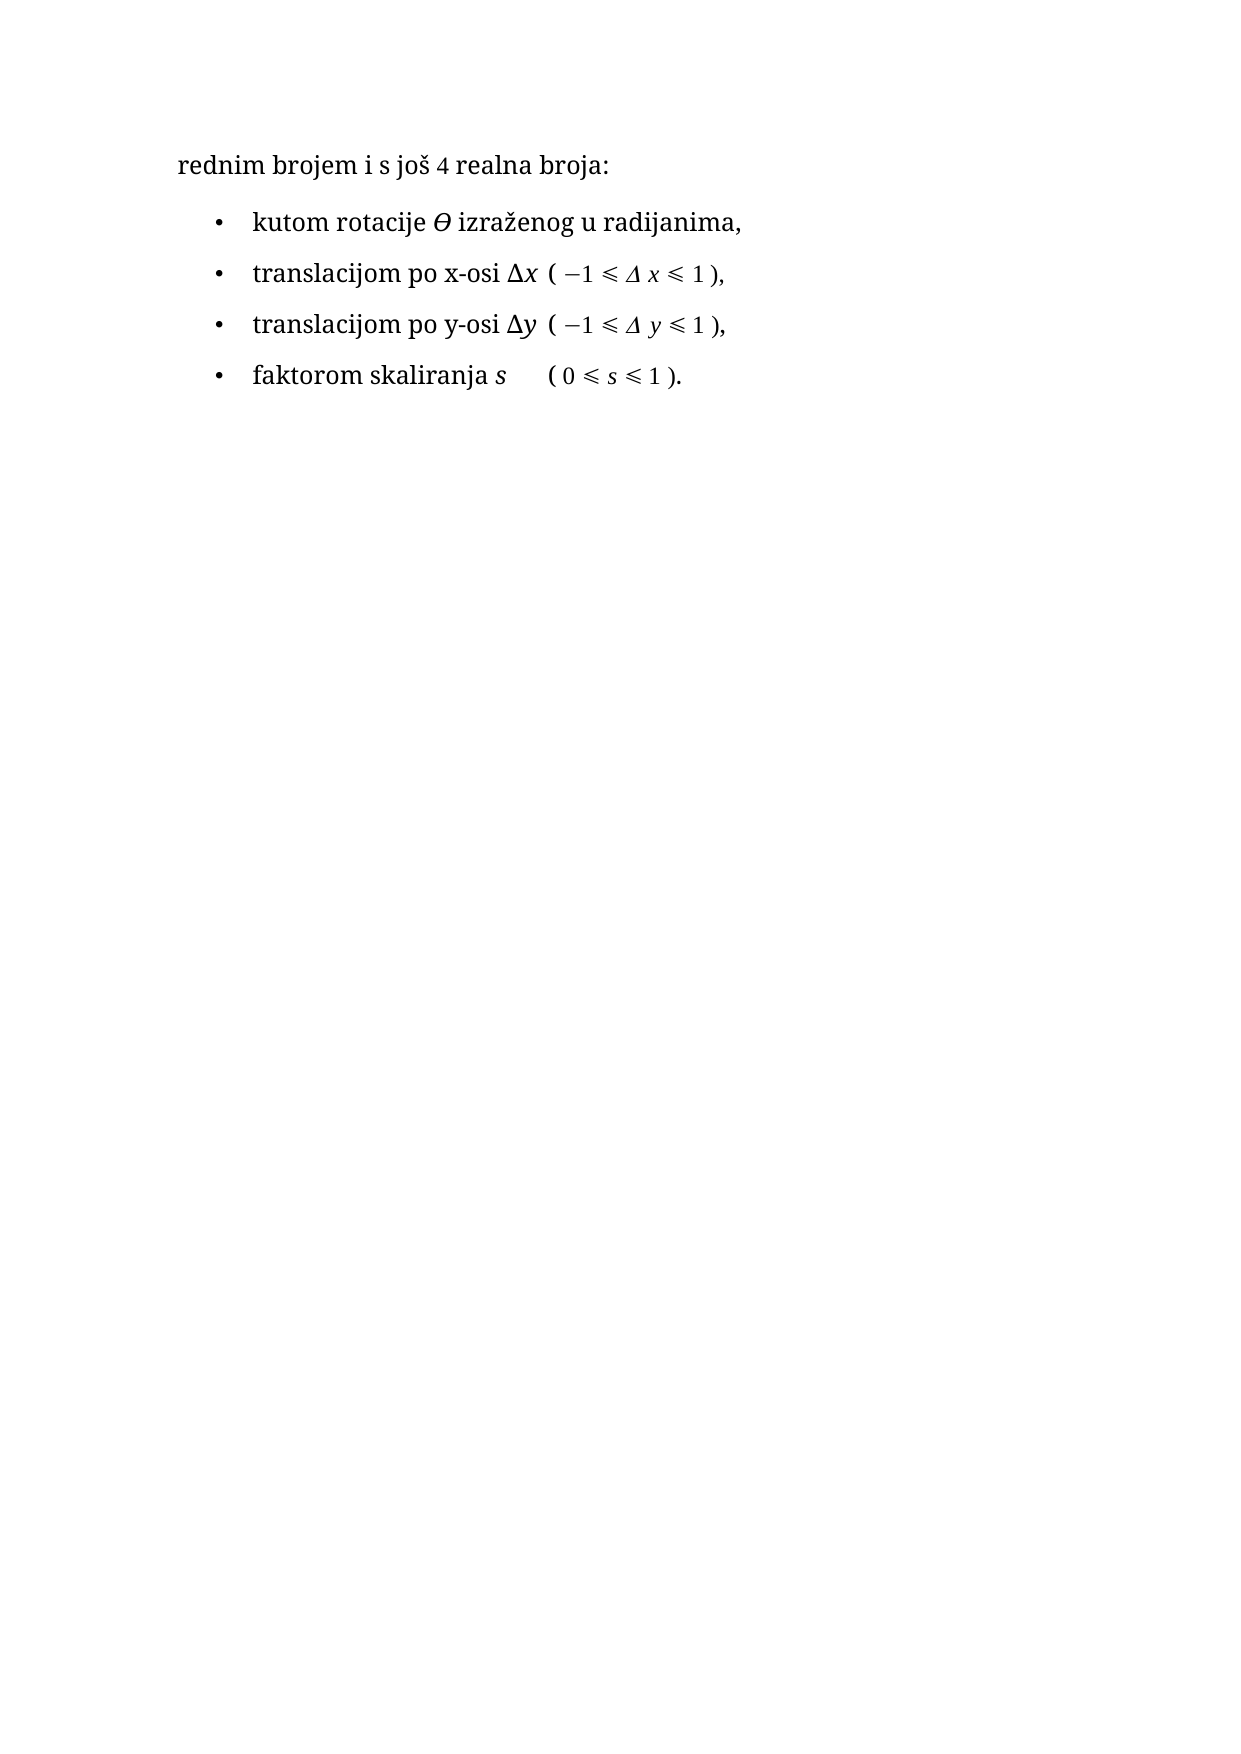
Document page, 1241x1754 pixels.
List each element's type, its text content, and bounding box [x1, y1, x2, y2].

list kutom rotacije ϴ izraženog u radijanima, [215, 204, 1093, 239]
text rednim brojem i s još 4 realna broja: [177, 148, 1093, 182]
list translacijom po y-osi ∆y (), [215, 307, 1093, 341]
list translacijom po x-osi ∆x (), [215, 256, 1093, 290]
list faktorom skaliranja s (). [215, 358, 1093, 392]
